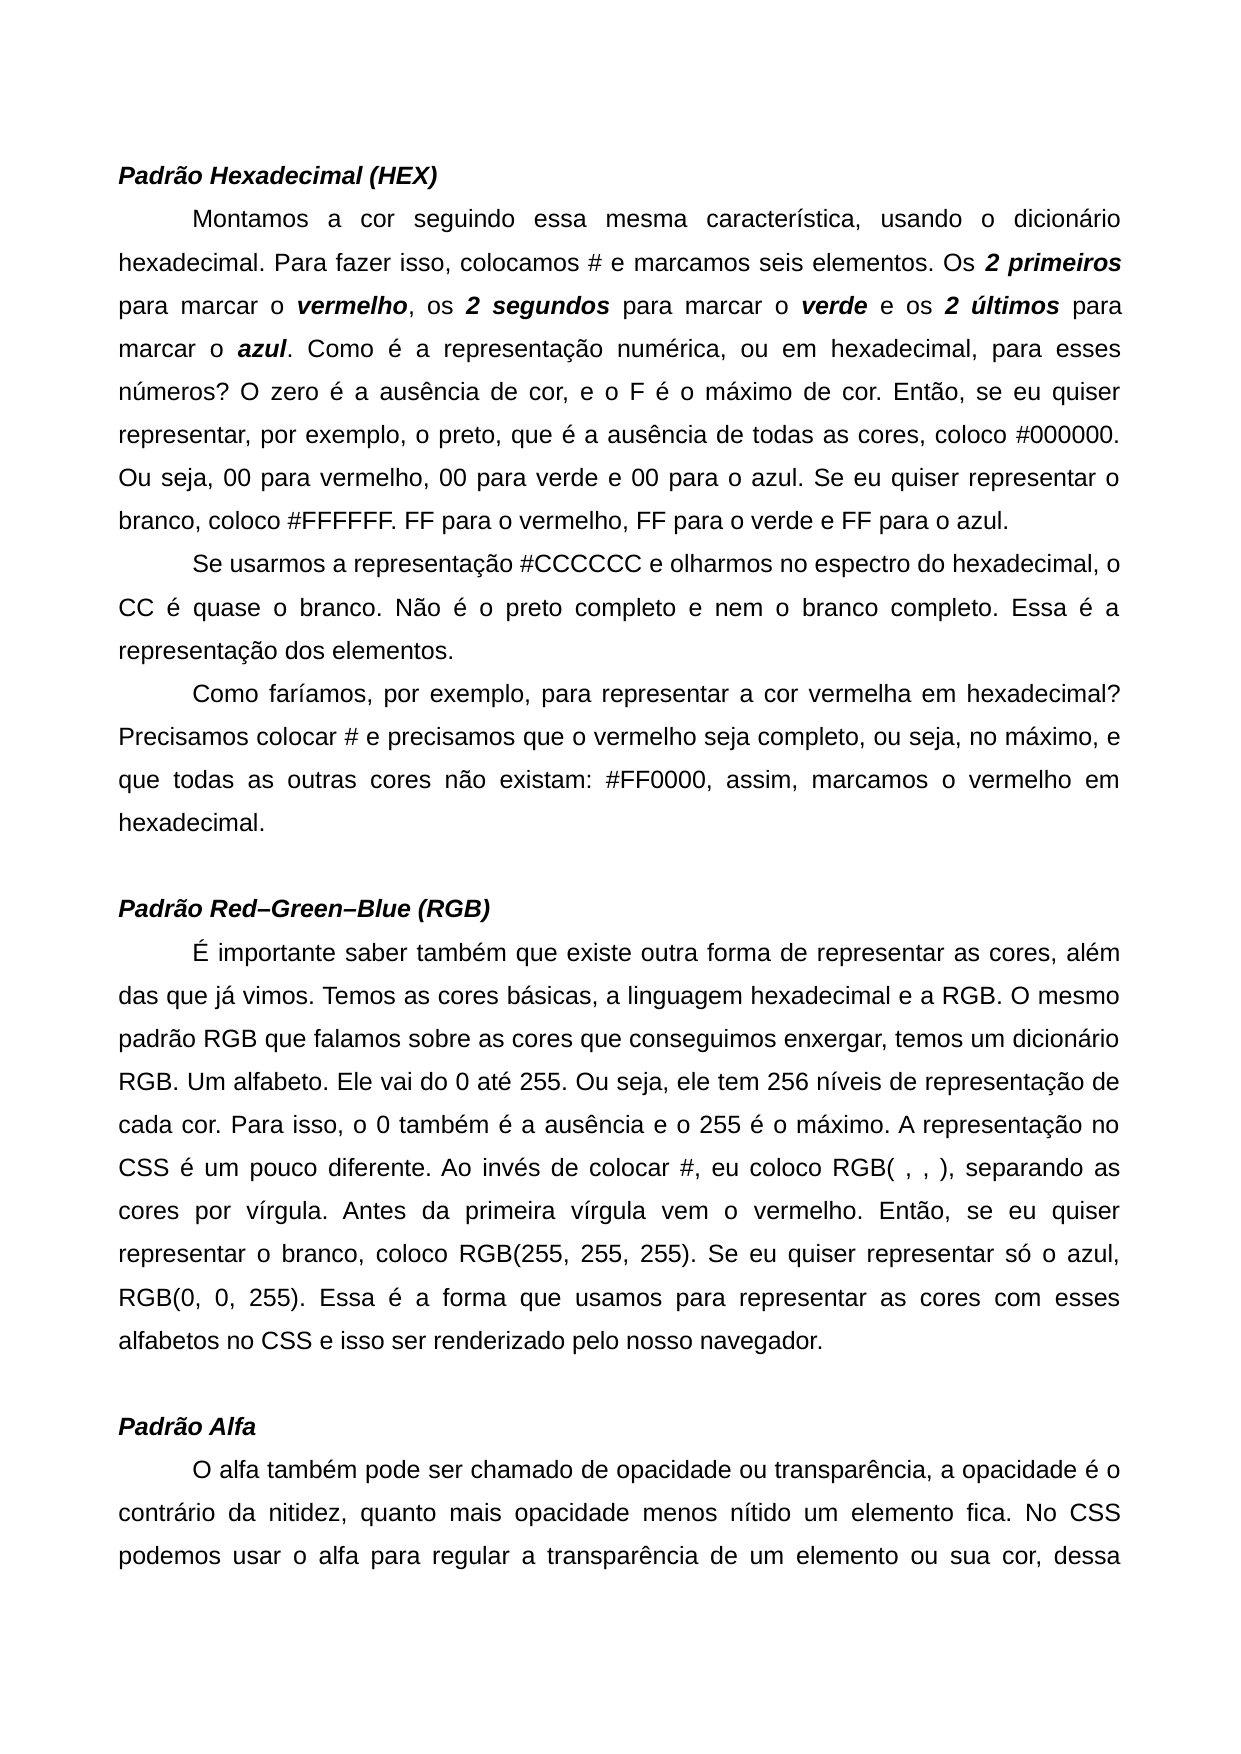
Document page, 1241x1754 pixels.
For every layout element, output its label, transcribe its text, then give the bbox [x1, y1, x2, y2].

text Se usarmos a representação #CCCCCC e olharmos no espectro do hexadecimal, o CC é quase o branco. Não é o preto completo e nem o branco completo. Essa é a representação dos elementos. [118, 549, 1122, 664]
text Padrão Red–Green–Blue (RGB) [118, 894, 1122, 923]
text É importante saber também que existe outra forma de representar as cores, além das que já vimos. Temos as cores básicas, a linguagem hexadecimal e a RGB. O mesmo padrão RGB que falamos sobre as cores que conseguimos enxergar, temos um dicionário RGB. Um alfabeto. Ele vai do 0 até 255. Ou seja, ele tem 256 níveis de representação de cada cor. Para isso, o 0 também é a ausência e o 255 é o máximo. A representação no CSS é um pouco diferente. Ao invés de colocar #, eu coloco RGB( , , ), separando as cores por vírgula. Antes da primeira vírgula vem o vermelho. Então, se eu quiser representar o branco, coloco RGB(255, 255, 255). Se eu quiser representar só o azul, RGB(0, 0, 255). Essa é a forma que usamos para representar as cores com esses alfabetos no CSS e isso ser renderizado pelo nosso navegador. [118, 937, 1122, 1354]
text Padrão Hexadecimal (HEX) [118, 161, 1122, 190]
text Padrão Alfa [118, 1412, 1122, 1441]
text Montamos a cor seguindo essa mesma característica, usando o dicionário hexadecimal. Para fazer isso, colocamos # e marcamos seis elementos. Os 2 primeiros para marcar o vermelho, os 2 segundos para marcar o verde e os 2 últimos para marcar o azul. Como é a representação numérica, ou em hexadecimal, para esses números? O zero é a ausência de cor, e o F é o máximo de cor. Então, se eu quiser representar, por exemplo, o preto, que é a ausência de todas as cores, coloco #000000. Ou seja, 00 para vermelho, 00 para verde e 00 para o azul. Se eu quiser representar o branco, coloco #FFFFFF. FF para o vermelho, FF para o verde e FF para o azul. [118, 204, 1122, 535]
text O alfa também pode ser chamado de opacidade ou transparência, a opacidade é o contrário da nitidez, quanto mais opacidade menos nítido um elemento fica. No CSS podemos usar o alfa para regular a transparência de um elemento ou sua cor, dessa [118, 1455, 1122, 1570]
text Como faríamos, por exemplo, para representar a cor vermelha em hexadecimal? Precisamos colocar # e precisamos que o vermelho seja completo, ou seja, no máximo, e que todas as outras cores não existam: #FF0000, assim, marcamos o vermelho em hexadecimal. [118, 679, 1122, 837]
